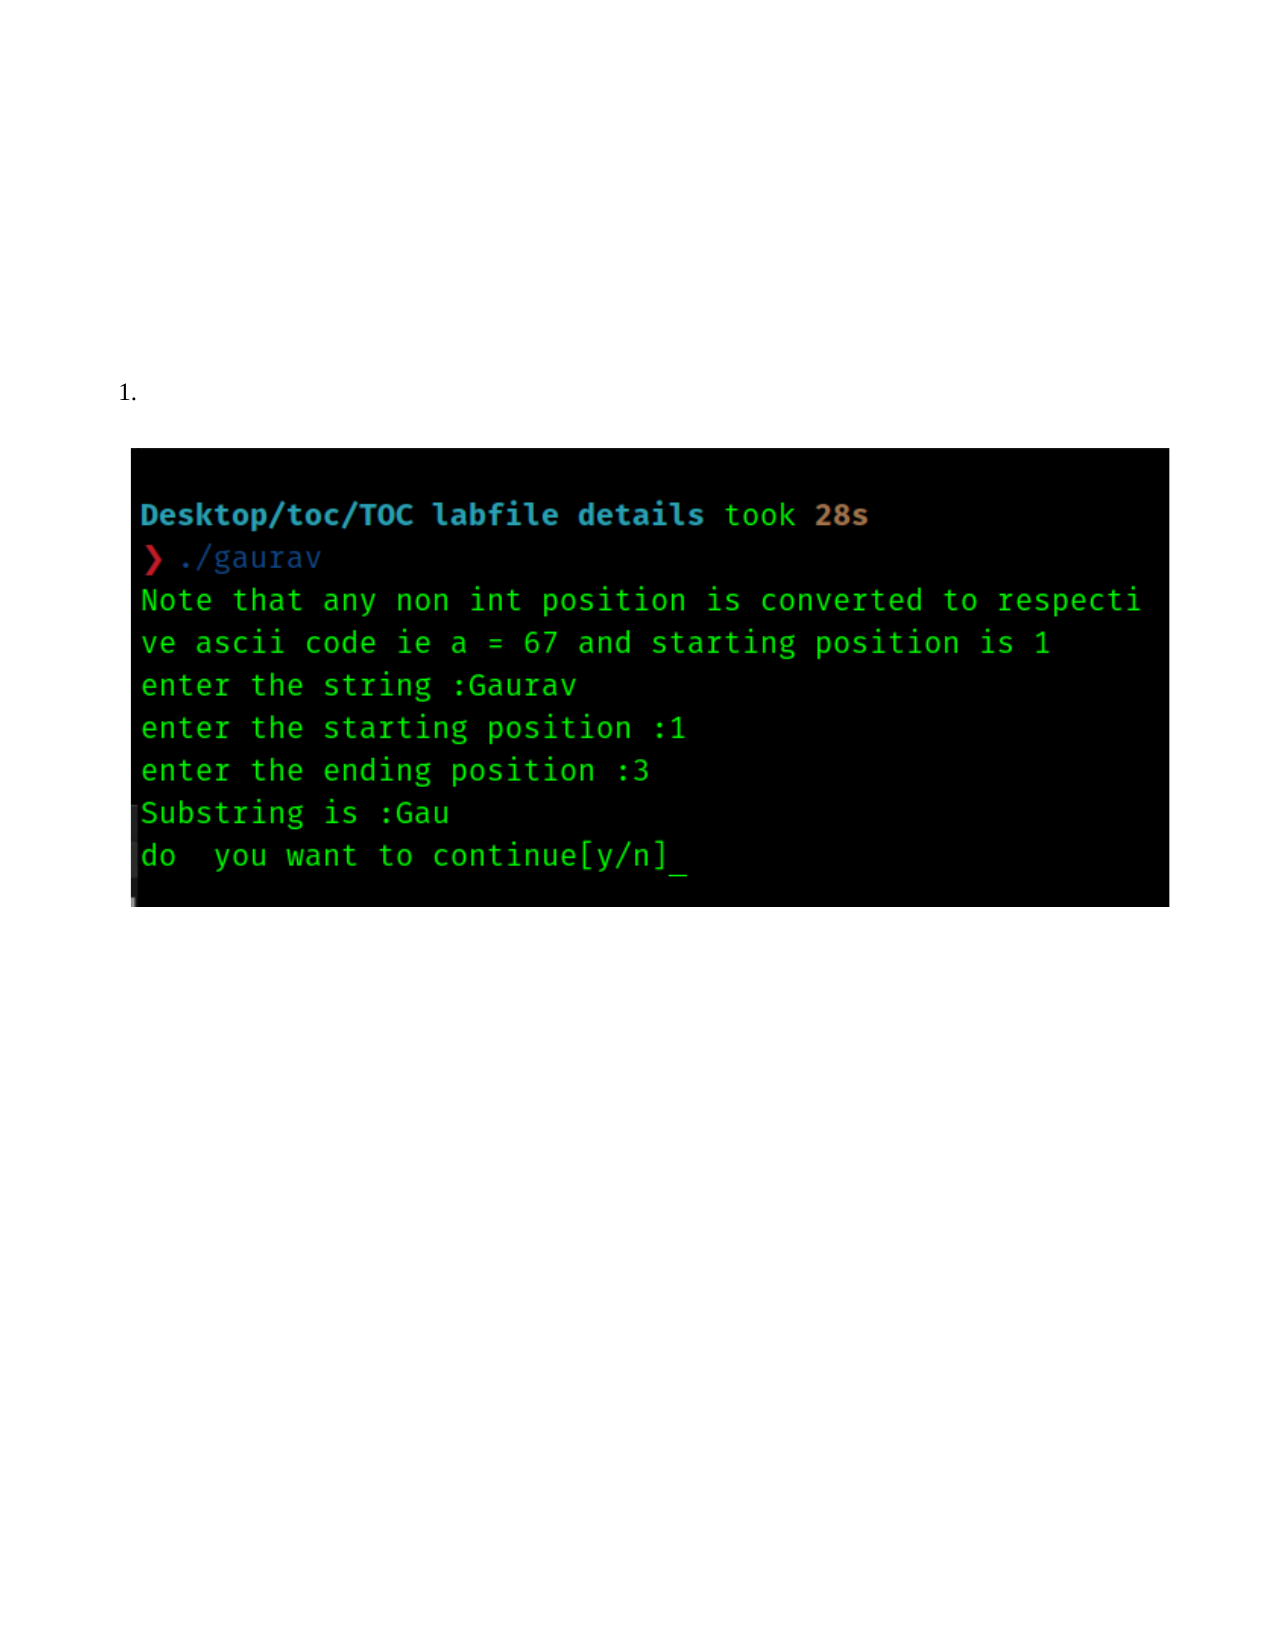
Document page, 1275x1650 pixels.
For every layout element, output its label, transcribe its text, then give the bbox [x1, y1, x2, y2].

text 1. [118, 377, 1157, 406]
picture [130, 448, 1170, 907]
